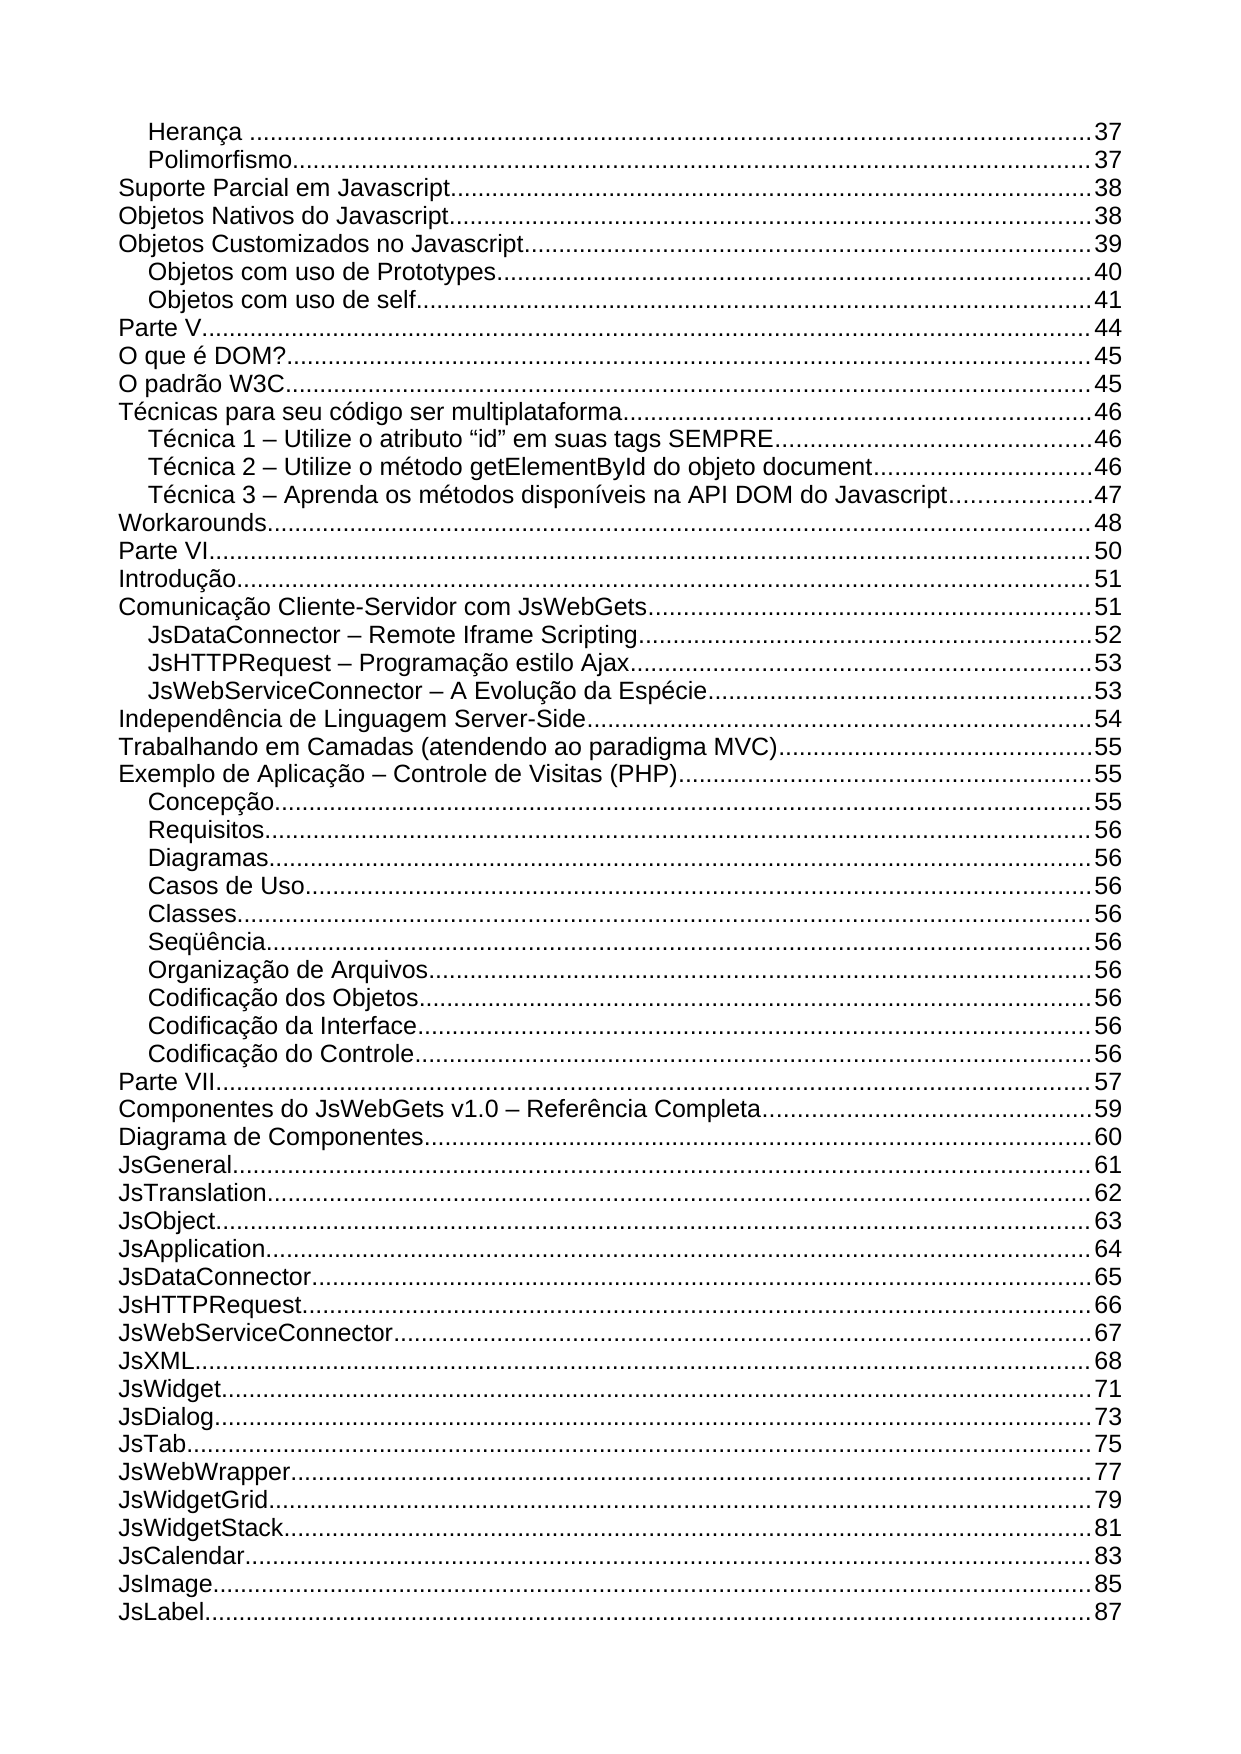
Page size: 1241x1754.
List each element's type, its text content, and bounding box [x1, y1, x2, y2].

text Parte V 44 [118, 313, 1122, 341]
text Objetos Customizados no Javascript 39 [118, 230, 1122, 258]
text Seqüência 56 [148, 928, 1122, 956]
text JsWebWrapper 77 [118, 1458, 1122, 1486]
text JsApplication 64 [118, 1235, 1122, 1263]
text O que é DOM? 45 [118, 341, 1122, 369]
text Concepção 55 [148, 788, 1122, 816]
text JsDataConnector 65 [118, 1263, 1122, 1291]
text Parte VII 57 [118, 1067, 1122, 1095]
text Técnicas para seu código ser multiplataforma 46 [118, 397, 1122, 425]
text Requisitos 56 [148, 816, 1122, 844]
text JsWidgetStack 81 [118, 1514, 1122, 1542]
text Suporte Parcial em Javascript 38 [118, 174, 1122, 202]
text JsLabel 87 [118, 1598, 1122, 1626]
text JsImage 85 [118, 1570, 1122, 1598]
text Objetos com uso de self 41 [148, 286, 1122, 313]
text JsTranslation 62 [118, 1179, 1122, 1207]
text Técnica 3 – Aprenda os métodos disponíveis na API DOM do Javascript 47 [148, 481, 1122, 509]
text JsXML 68 [118, 1346, 1122, 1374]
text Codificação da Interface 56 [148, 1011, 1122, 1039]
text Codificação do Controle 56 [148, 1039, 1122, 1067]
text Trabalhando em Camadas (atendendo ao paradigma MVC) 55 [118, 732, 1122, 760]
text Objetos Nativos do Javascript 38 [118, 202, 1122, 230]
text Técnica 1 – Utilize o atributo “id” em suas tags SEMPRE 46 [148, 425, 1122, 453]
text O padrão W3C 45 [118, 369, 1122, 397]
text JsDataConnector – Remote Iframe Scripting 52 [148, 621, 1122, 648]
text Objetos com uso de Prototypes 40 [148, 258, 1122, 286]
text Comunicação Cliente-Servidor com JsWebGets 51 [118, 593, 1122, 621]
text Componentes do JsWebGets v1.0 – Referência Completa 59 [118, 1095, 1122, 1123]
text JsWidget 71 [118, 1374, 1122, 1402]
text JsCalendar 83 [118, 1542, 1122, 1570]
text JsWebServiceConnector 67 [118, 1318, 1122, 1346]
text Diagrama de Componentes 60 [118, 1123, 1122, 1151]
text JsHTTPRequest – Programação estilo Ajax 53 [148, 648, 1122, 676]
text Polimorfismo 37 [148, 146, 1122, 174]
text JsWidgetGrid 79 [118, 1486, 1122, 1514]
text Herança 37 [148, 118, 1122, 146]
text Workarounds 48 [118, 509, 1122, 537]
text Casos de Uso 56 [148, 872, 1122, 900]
text JsGeneral 61 [118, 1151, 1122, 1179]
text JsDialog 73 [118, 1402, 1122, 1430]
text Independência de Linguagem Server-Side 54 [118, 704, 1122, 732]
text JsWebServiceConnector – A Evolução da Espécie 53 [148, 676, 1122, 704]
text JsTab 75 [118, 1430, 1122, 1458]
text Parte VI 50 [118, 537, 1122, 565]
text Organização de Arquivos 56 [148, 956, 1122, 983]
text Técnica 2 – Utilize o método getElementById do objeto document 46 [148, 453, 1122, 481]
text JsObject 63 [118, 1207, 1122, 1235]
text Diagramas 56 [148, 844, 1122, 872]
text Classes 56 [148, 900, 1122, 928]
text JsHTTPRequest 66 [118, 1291, 1122, 1318]
text Introdução 51 [118, 565, 1122, 593]
text Exemplo de Aplicação – Controle de Visitas (PHP) 55 [118, 760, 1122, 788]
text Codificação dos Objetos 56 [148, 983, 1122, 1011]
